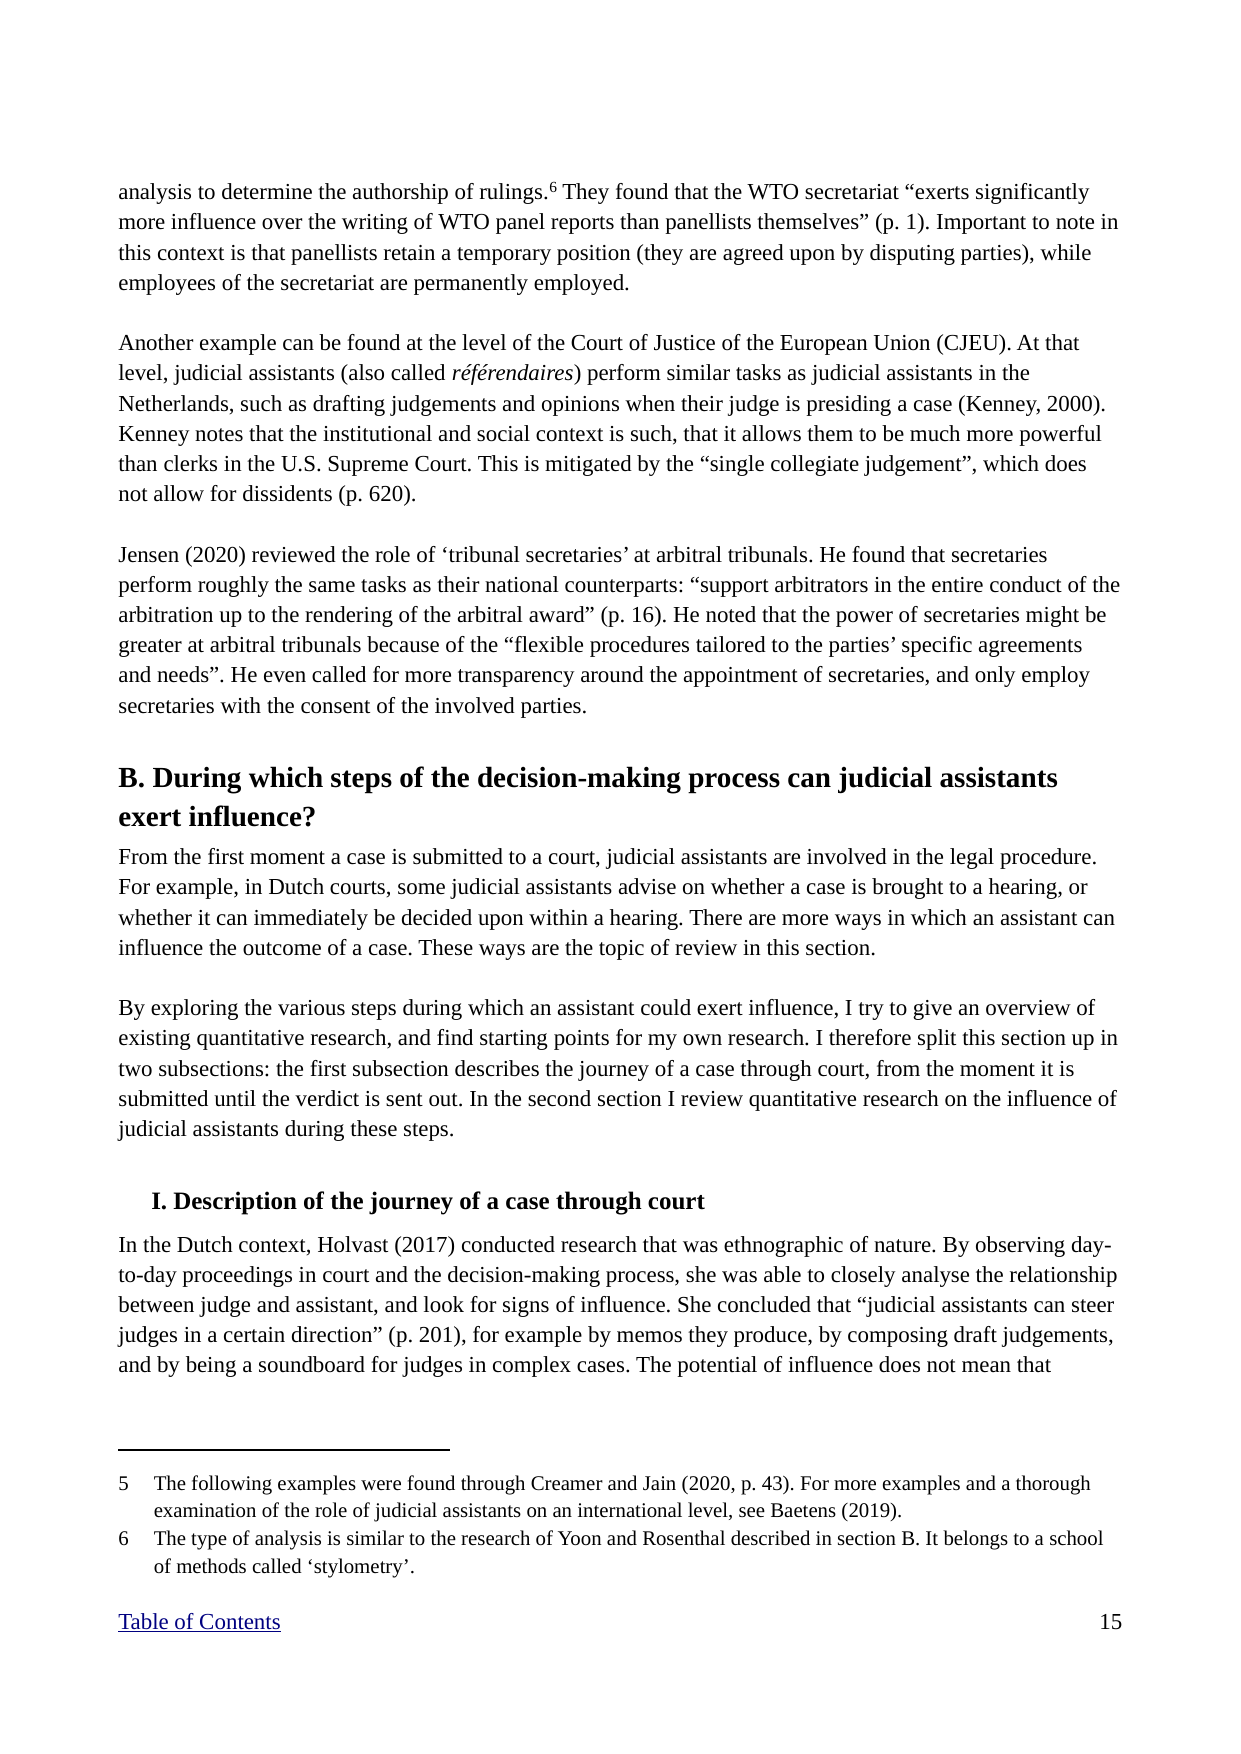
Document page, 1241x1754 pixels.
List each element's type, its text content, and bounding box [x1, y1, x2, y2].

subtitle I. Description of the journey of a case through court [151, 1186, 1122, 1214]
text In the Dutch context, Holvast (2017) conducted research that was ethnographic of nature. By observing day-to-day proceedings in court and the decision-making process, she was able to closely analyse the relationship between judge and assistant, and look for signs of influence. She concluded that “judicial assistants can steer judges in a certain direction” (p. 201), for example by memos they produce, by composing draft judgements, and by being a soundboard for judges in complex cases. The potential of influence does not mean that [118, 1231, 1122, 1378]
subtitle B. During which steps of the decision-making process can judicial assistants exert influence? [118, 760, 1122, 832]
text The following examples were found through Creamer and Jain (2020, p. 43). For more examples and a thorough examination of the role of judicial assistants on an international level, see Baetens (2019). [118, 1471, 1122, 1522]
text analysis to determine the authorship of rulings. They found that the WTO secretariat “exerts significantly more influence over the writing of WTO panel reports than panellists themselves” (p. 1). Important to note in this context is that panellists retain a temporary position (they are agreed upon by disputing parties), while employees of the secretariat are permanently employed. [118, 178, 1122, 295]
text The type of analysis is similar to the research of Yoon and Rosenthal described in section B. It belongs to a school of methods called ‘stylometry’. [118, 1526, 1122, 1578]
text Jensen (2020) reviewed the role of ‘tribunal secretaries’ at arbitral tribunals. He found that secretaries perform roughly the same tasks as their national counterparts: “support arbitrators in the entire conduct of the arbitration up to the rendering of the arbitral award” (p. 16). He noted that the power of secretaries might be greater at arbitral tribunals because of the “flexible procedures tailored to the parties’ specific agreements and needs”. He even called for more transparency around the appointment of secretaries, and only employ secretaries with the consent of the involved parties. [118, 541, 1122, 718]
text Another example can be found at the level of the Court of Justice of the European Union (CJEU). At that level, judicial assistants (also called référendaires) perform similar tasks as judicial assistants in the Netherlands, such as drafting judgements and opinions when their judge is presiding a case (Kenney, 2000). Kenney notes that the institutional and social context is such, that it allows them to be much more powerful than clerks in the U.S. Supreme Court. This is mitigated by the “single collegiate judgement”, which does not allow for dissidents (p. 620). [118, 329, 1122, 507]
text From the first moment a case is submitted to a court, judicial assistants are involved in the legal procedure. For example, in Dutch courts, some judicial assistants advise on whether a case is brought to a hearing, or whether it can immediately be decided upon within a hearing. There are more ways in which an assistant can influence the outcome of a case. These ways are the topic of review in this section. [118, 843, 1122, 960]
text By exploring the various steps during which an assistant could exert influence, I try to give an overview of existing quantitative research, and find starting points for my own research. I therefore split this section up in two subsections: the first subsection describes the journey of a case through court, from the moment it is submitted until the verdict is sent out. In the second section I review quantitative research on the influence of judicial assistants during these steps. [118, 994, 1122, 1141]
